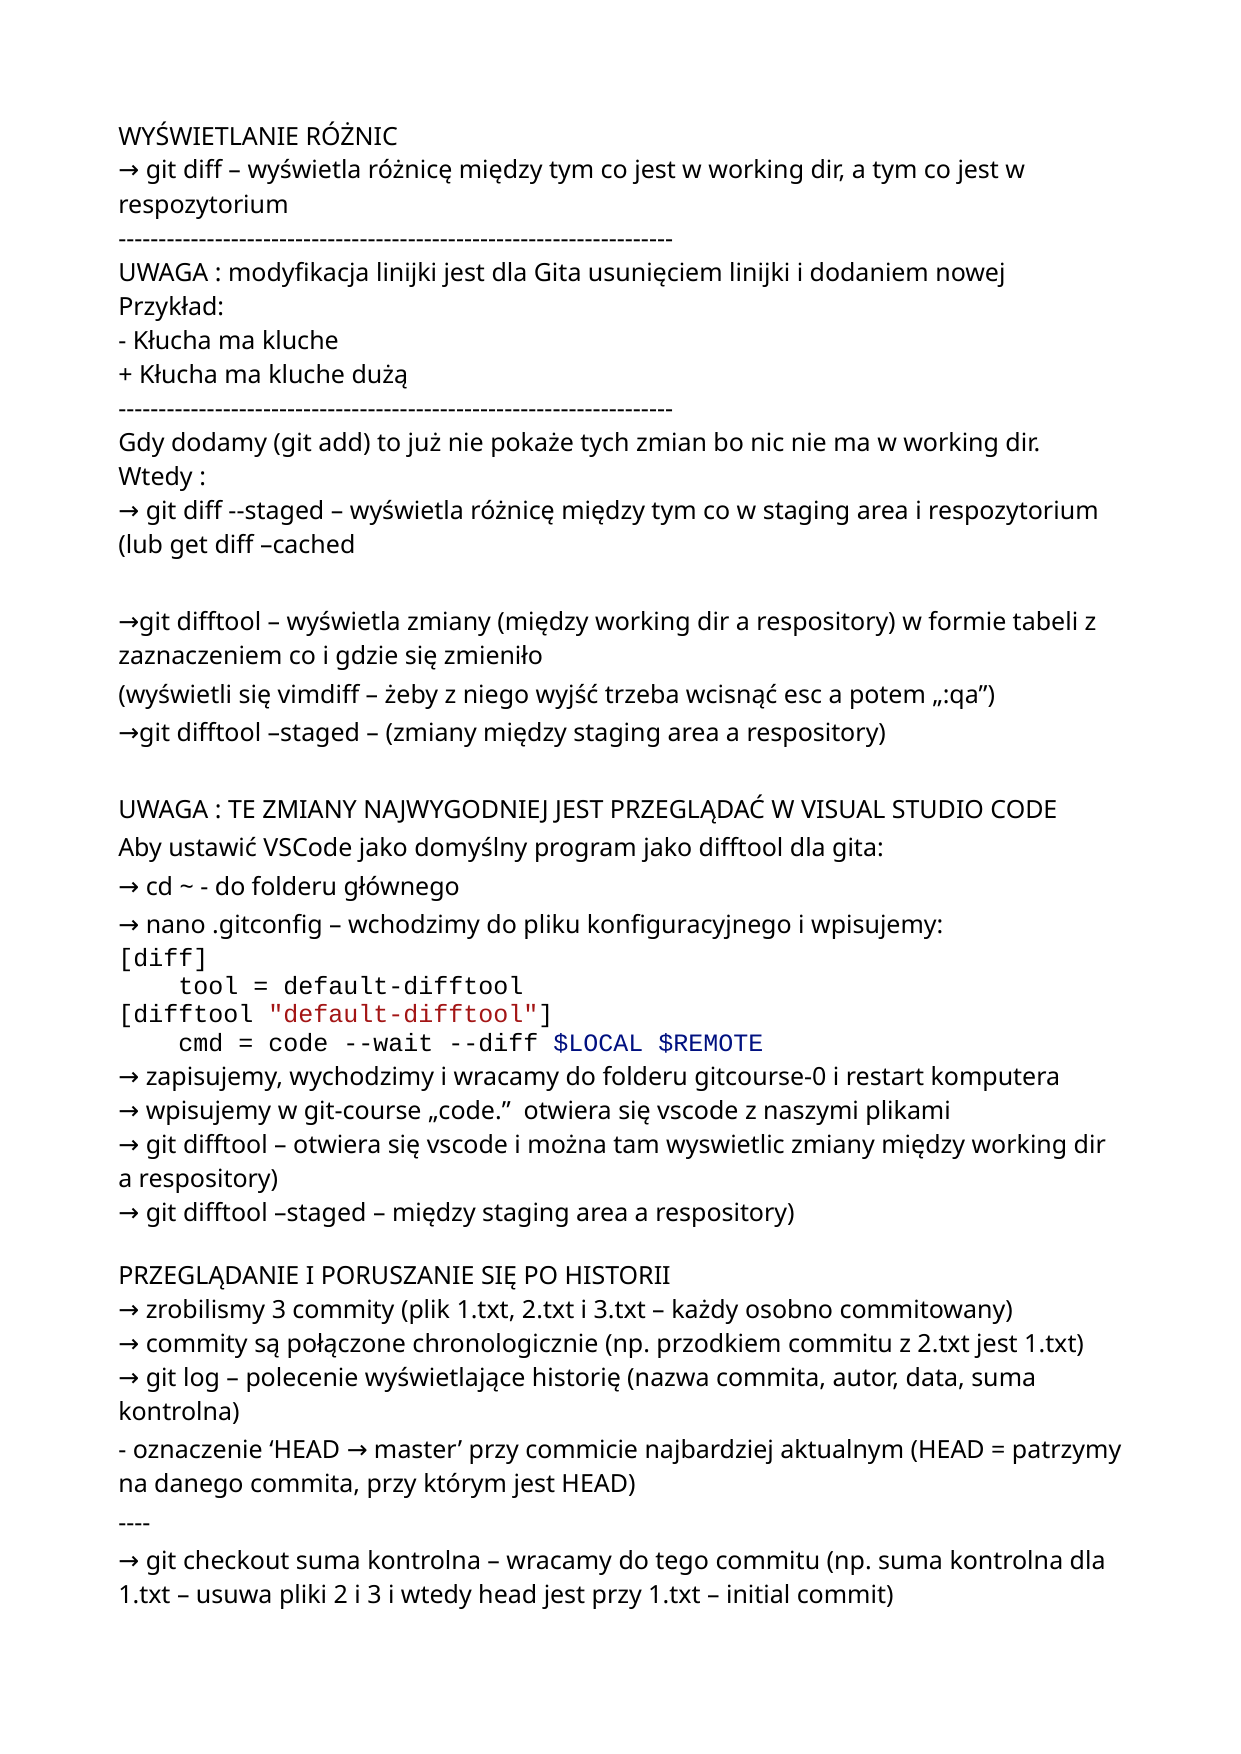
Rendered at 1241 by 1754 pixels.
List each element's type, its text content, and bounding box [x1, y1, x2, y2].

text Aby ustawić VSCode jako domyślny program jako difftool dla gita: [118, 830, 1122, 868]
text → zapisujemy, wychodzimy i wracamy do folderu gitcourse-0 i restart komputera [118, 1059, 1122, 1093]
text → git difftool – otwiera się vscode i można tam wyswietlic zmiany między working dir a respository) [118, 1127, 1122, 1195]
text cmd = code --wait --diff $LOCAL $REMOTE [118, 1030, 1122, 1059]
text Przykład: [118, 288, 1122, 322]
text UWAGA : TE ZMIANY NAJWYGODNIEJ JEST PRZEGLĄDAĆ W VISUAL STUDIO CODE [118, 792, 1122, 830]
text → cd ~ - do folderu głównego [118, 868, 1122, 907]
text (wyświetli się vimdiff – żeby z niego wyjść trzeba wcisnąć esc a potem „:qa”) [118, 676, 1122, 715]
text [diff] [118, 945, 1122, 974]
text PRZEGLĄDANIE I PORUSZANIE SIĘ PO HISTORII [118, 1257, 1122, 1291]
text --------------------------------------------------------------------- [118, 391, 1122, 425]
text →git difftool –staged – (zmiany między staging area a respository) [118, 715, 1122, 753]
text → commity są połączone chronologicznie (np. przodkiem commitu z 2.txt jest 1.txt) [118, 1325, 1122, 1359]
text →git difftool – wyświetla zmiany (między working dir a respository) w formie tabeli z zaznaczeniem co i gdzie się zmieniło [118, 604, 1122, 676]
text Gdy dodamy (git add) to już nie pokaże tych zmian bo nic nie ma w working dir. Wtedy : [118, 425, 1122, 493]
text tool = default-difftool [118, 974, 1122, 1002]
text [difftool "default-difftool"] [118, 1002, 1122, 1030]
text → zrobilismy 3 commity (plik 1.txt, 2.txt i 3.txt – każdy osobno commitowany) [118, 1291, 1122, 1325]
text → wpisujemy w git-course „code.” otwiera się vscode z naszymi plikami [118, 1093, 1122, 1127]
text → git difftool –staged – między staging area a respository) [118, 1195, 1122, 1229]
text --------------------------------------------------------------------- [118, 220, 1122, 254]
text UWAGA : modyfikacja linijki jest dla Gita usunięciem linijki i dodaniem nowej [118, 254, 1122, 288]
text ---- [118, 1504, 1122, 1543]
text + Kłucha ma kluche dużą [118, 357, 1122, 391]
text → git checkout suma kontrolna – wracamy do tego commitu (np. suma kontrolna dla 1.txt – usuwa pliki 2 i 3 i wtedy head jest przy 1.txt – initial commit) [118, 1543, 1122, 1615]
text → nano .gitconfig – wchodzimy do pliku konfiguracyjnego i wpisujemy: [118, 907, 1122, 945]
text - oznaczenie ‘HEAD → master’ przy commicie najbardziej aktualnym (HEAD = patrzymy na danego commita, przy którym jest HEAD) [118, 1432, 1122, 1504]
text → git diff – wyświetla różnicę między tym co jest w working dir, a tym co jest w respozytorium [118, 152, 1122, 220]
text WYŚWIETLANIE RÓŻNIC [118, 118, 1122, 152]
text - Kłucha ma kluche [118, 322, 1122, 357]
text → git diff --staged – wyświetla różnicę między tym co w staging area i respozytorium (lub get diff –cached [118, 493, 1122, 565]
text → git log – polecenie wyświetlające historię (nazwa commita, autor, data, suma kontrolna) [118, 1359, 1122, 1432]
